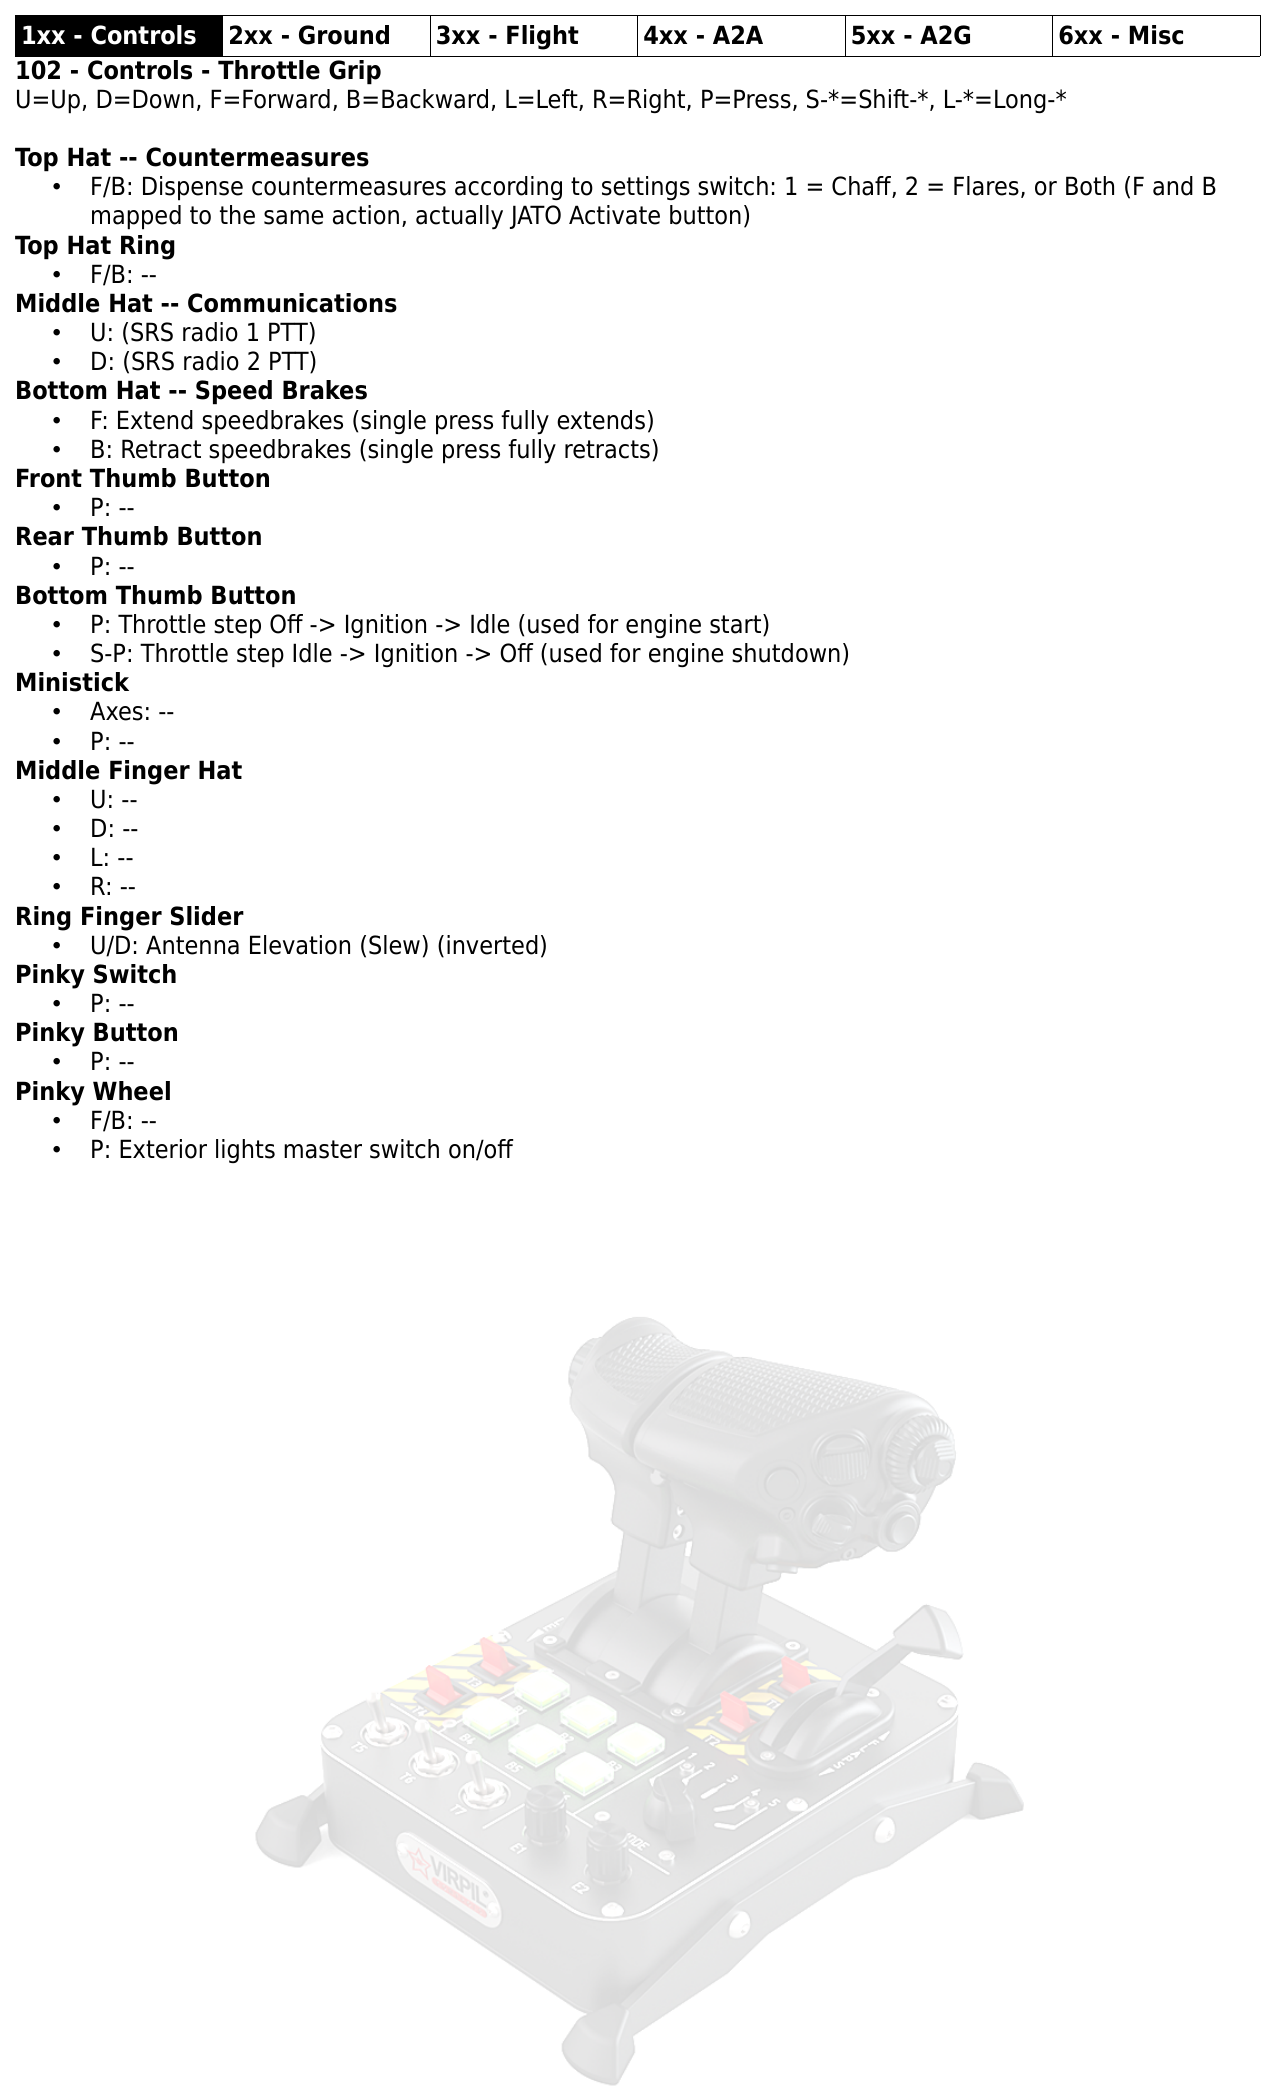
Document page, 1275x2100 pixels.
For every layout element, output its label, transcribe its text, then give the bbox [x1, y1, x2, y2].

text 102 - Controls - Throttle Grip [15, 57, 1260, 85]
list U: (SRS radio 1 PTT) [52, 318, 1260, 347]
list R: -- [52, 872, 1260, 902]
text Middle Finger Hat [15, 756, 1260, 785]
text Top Hat -- Countermeasures [15, 143, 1260, 172]
list D: -- [52, 814, 1260, 843]
list P: -- [52, 1047, 1260, 1077]
list P: -- [52, 727, 1260, 756]
text Middle Hat -- Communications [15, 289, 1260, 318]
list L: -- [52, 843, 1260, 872]
list P: -- [52, 989, 1260, 1018]
text Bottom Thumb Button [15, 581, 1260, 610]
table_header 4xx - A2A [638, 16, 845, 56]
list U/D: Antenna Elevation (Slew) (inverted) [52, 931, 1260, 960]
list S-P: Throttle step Idle -> Ignition -> Off (used for engine shutdown) [52, 639, 1260, 668]
list F/B: Dispense countermeasures according to settings switch: 1 = Chaff, 2 = Flares, or Both (F and B mapped to the same action, actually JATO Activate button) [52, 172, 1260, 231]
text U=Up, D=Down, F=Forward, B=Backward, L=Left, R=Right, P=Press, S-*=Shift-*, L-*=Long-* [15, 85, 1260, 114]
list Axes: -- [52, 697, 1260, 727]
text Pinky Switch [15, 960, 1260, 989]
text Top Hat Ring [15, 231, 1260, 260]
list P: Throttle step Off -> Ignition -> Idle (used for engine start) [52, 610, 1260, 639]
table_header 2xx - Ground [223, 16, 430, 56]
text Ministick [15, 668, 1260, 697]
text Bottom Hat -- Speed Brakes [15, 377, 1260, 406]
table_header 5xx - A2G [846, 16, 1052, 56]
list B: Retract speedbrakes (single press fully retracts) [52, 435, 1260, 464]
text Pinky Button [15, 1018, 1260, 1047]
text Ring Finger Slider [15, 902, 1260, 931]
table_header 6xx - Misc [1053, 16, 1260, 56]
list P: -- [52, 552, 1260, 581]
list D: (SRS radio 2 PTT) [52, 347, 1260, 377]
list F/B: -- [52, 1106, 1260, 1135]
list U: -- [52, 785, 1260, 814]
table_header 1xx - Controls [16, 16, 222, 56]
list F/B: -- [52, 260, 1260, 289]
list F: Extend speedbrakes (single press fully extends) [52, 406, 1260, 435]
table_header 3xx - Flight [431, 16, 637, 56]
text Rear Thumb Button [15, 522, 1260, 552]
text Front Thumb Button [15, 464, 1260, 493]
text Pinky Wheel [15, 1077, 1260, 1106]
list P: -- [52, 493, 1260, 522]
list P: Exterior lights master switch on/off [52, 1135, 1260, 1164]
